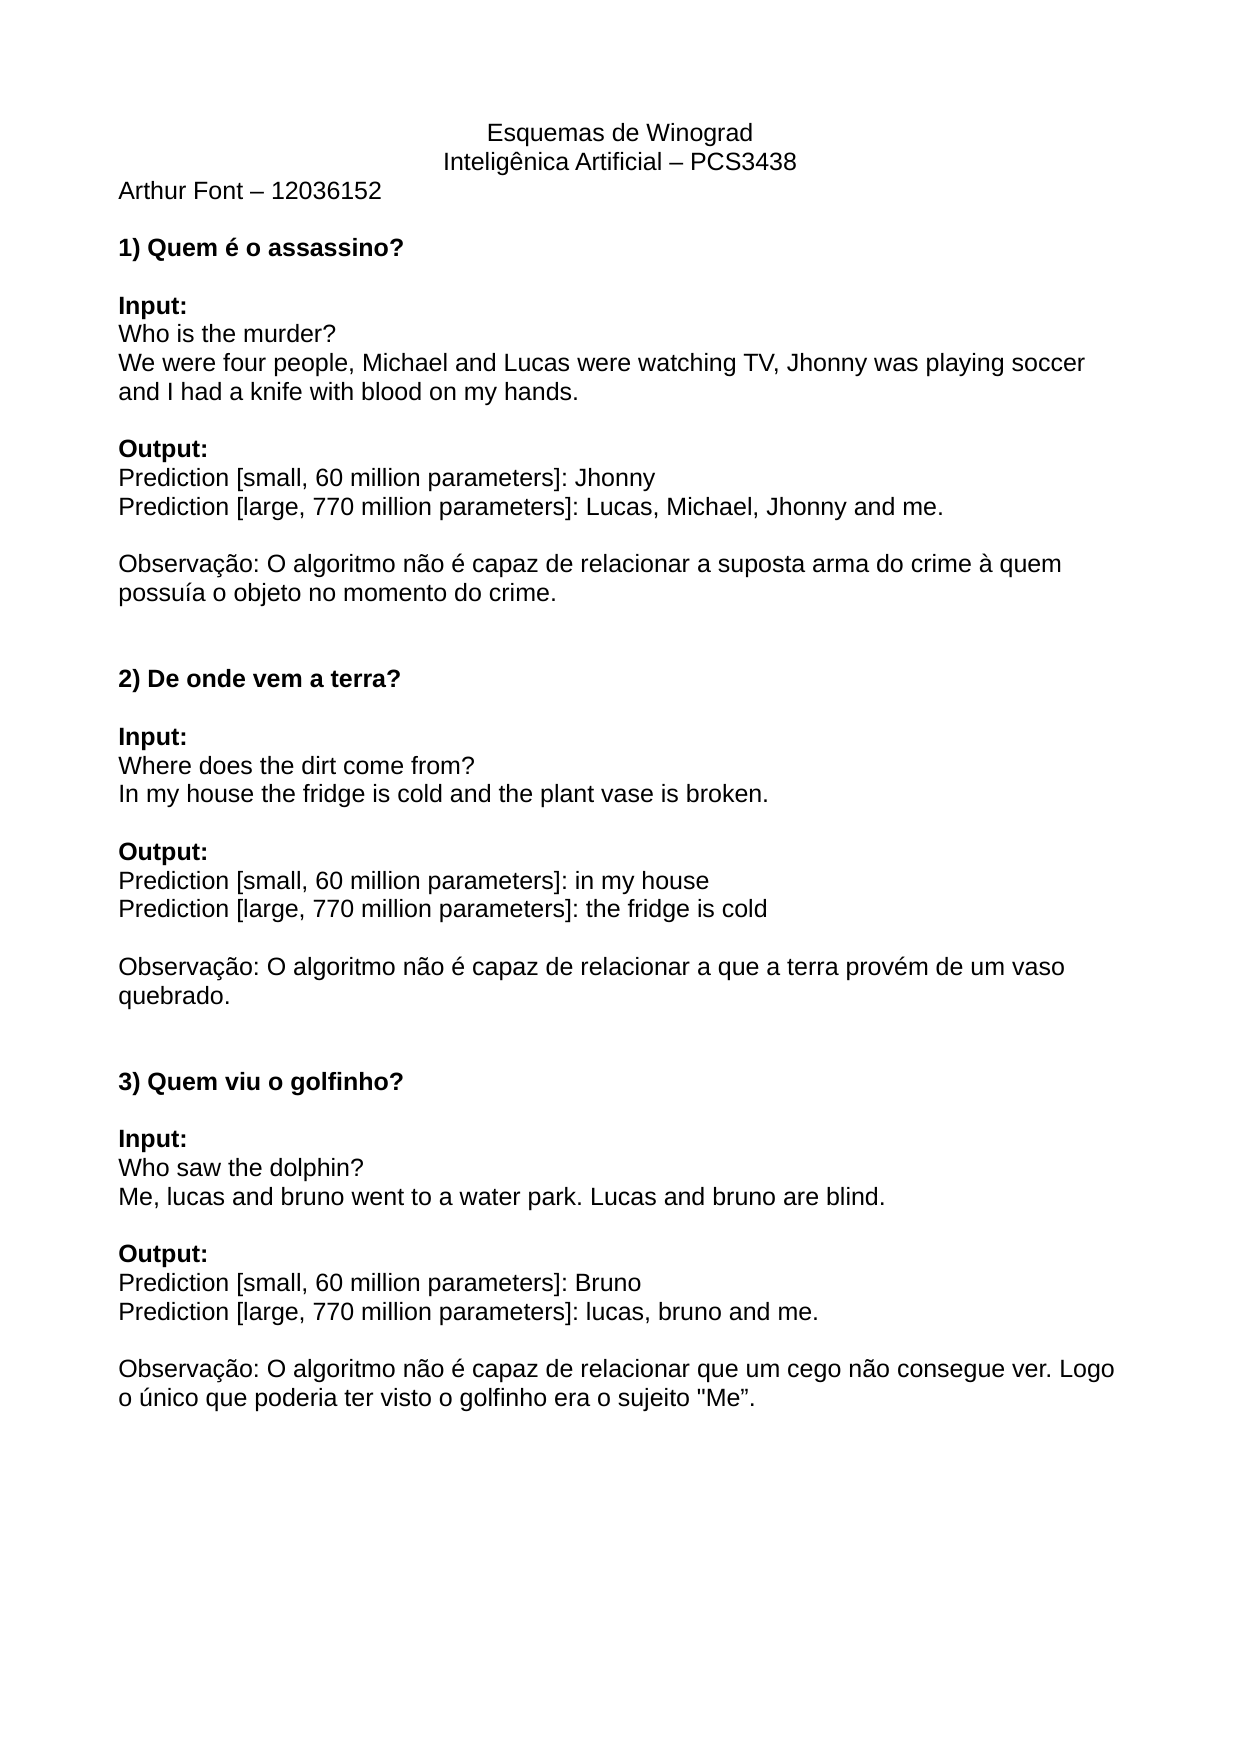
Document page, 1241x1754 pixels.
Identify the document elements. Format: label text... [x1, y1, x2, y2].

text Observação: O algoritmo não é capaz de relacionar a suposta arma do crime à quem possuía o objeto no momento do crime. [118, 549, 1122, 607]
text Prediction [small, 60 million parameters]: Jhonny [118, 463, 1122, 492]
text Who is the murder? [118, 319, 1122, 348]
text Output: [118, 1239, 1122, 1268]
text Esquemas de Winograd [118, 118, 1122, 147]
text 2) De onde vem a terra? [118, 664, 1122, 693]
text We were four people, Michael and Lucas were watching TV, Jhonny was playing soccer and I had a knife with blood on my hands. [118, 348, 1122, 406]
text Input: [118, 291, 1122, 319]
text Input: [118, 1124, 1122, 1153]
text Input: [118, 722, 1122, 751]
text In my house the fridge is cold and the plant vase is broken. [118, 779, 1122, 808]
text Prediction [large, 770 million parameters]: Lucas, Michael, Jhonny and me. [118, 492, 1122, 521]
text Inteligênica Artificial – PCS3438 [118, 147, 1122, 176]
text Where does the dirt come from? [118, 751, 1122, 779]
text Observação: O algoritmo não é capaz de relacionar que um cego não consegue ver. Logo o único que poderia ter visto o golfinho era o sujeito "Me”. [118, 1354, 1122, 1412]
text Prediction [large, 770 million parameters]: lucas, bruno and me. [118, 1297, 1122, 1326]
text Output: [118, 837, 1122, 866]
text Who saw the dolphin? [118, 1153, 1122, 1182]
text Output: [118, 434, 1122, 463]
text Me, lucas and bruno went to a water park. Lucas and bruno are blind. [118, 1182, 1122, 1211]
text 3) Quem viu o golfinho? [118, 1067, 1122, 1096]
text Prediction [small, 60 million parameters]: Bruno [118, 1268, 1122, 1297]
text 1) Quem é o assassino? [118, 233, 1122, 262]
text Prediction [large, 770 million parameters]: the fridge is cold [118, 894, 1122, 923]
text Observação: O algoritmo não é capaz de relacionar a que a terra provém de um vaso quebrado. [118, 952, 1122, 1009]
text Prediction [small, 60 million parameters]: in my house [118, 866, 1122, 894]
text Arthur Font – 12036152 [118, 176, 1122, 204]
